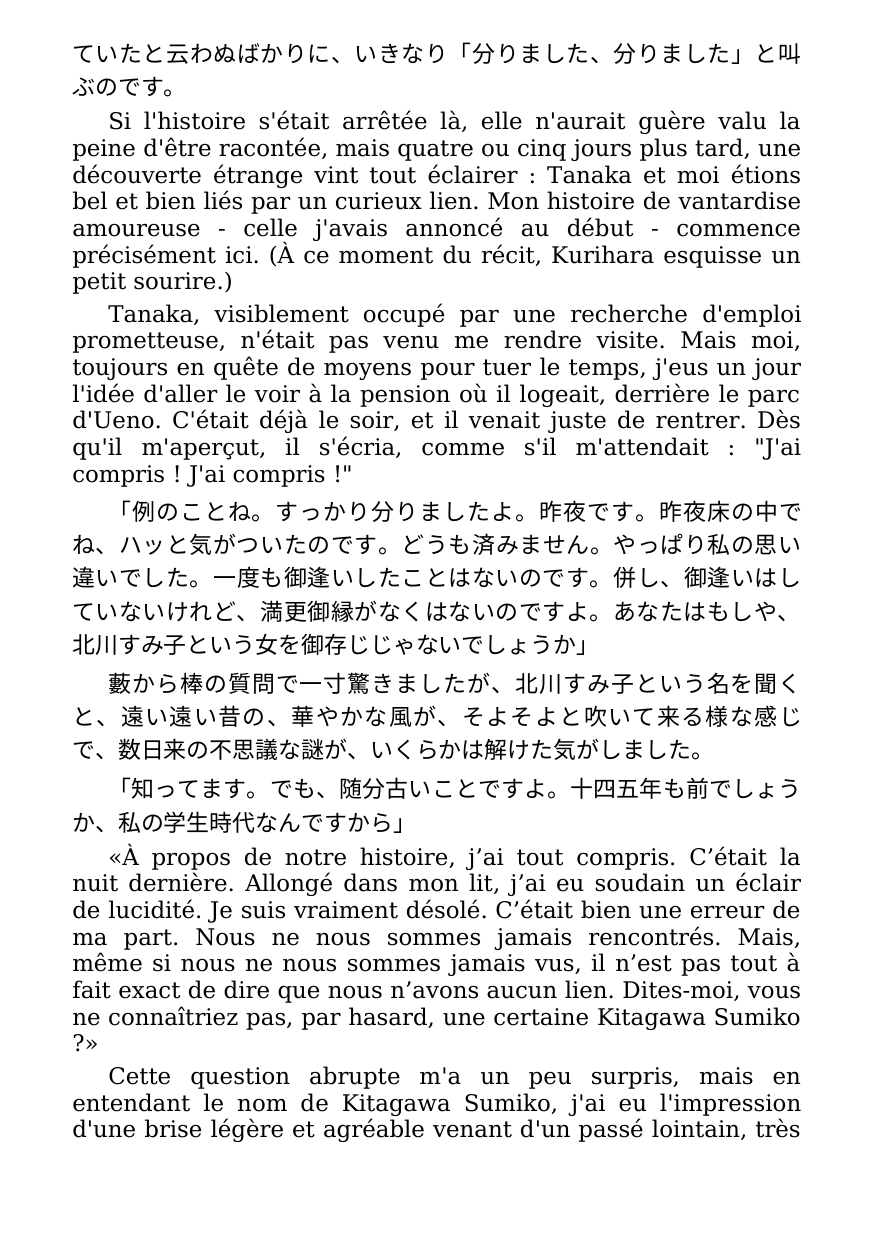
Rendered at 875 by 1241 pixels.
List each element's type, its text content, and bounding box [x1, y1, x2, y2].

text 藪から棒の質問で一寸驚きましたが、北川すみ子という名を聞くと、遠い遠い昔の、華やかな風が、そよそよと吹いて来る様な感じで、数日来の不思議な謎が、いくらかは解けた気がしました。 [72, 666, 802, 765]
text «À propos de notre histoire, j’ai tout compris. C’était la nuit dernière. Allongé dans mon lit, j’ai eu soudain un éclair de lucidité. Je suis vraiment désolé. C’était bien une erreur de ma part. Nous ne nous sommes jamais rencontrés. Mais, même si nous ne nous sommes jamais vus, il n’est pas tout à fait exact de dire que nous n’avons aucun lien. Dites-moi, vous ne connaîtriez pas, par hasard, une certaine Kitagawa Sumiko ?» [72, 844, 802, 1057]
text Si l'histoire s'était arrêtée là, elle n'aurait guère valu la peine d'être racontée, mais quatre ou cinq jours plus tard, une découverte étrange vint tout éclairer : Tanaka et moi étions bel et bien liés par un curieux lien. Mon histoire de vantardise amoureuse - celle j'avais annoncé au début - commence précisément ici. (À ce moment du récit, Kurihara esquisse un petit sourire.) [72, 108, 802, 295]
text 「例のことね。すっかり分りましたよ。昨夜です。昨夜床の中でね、ハッと気がついたのです。どうも済みません。やっぱり私の思い違いでした。一度も御逢いしたことはないのです。併し、御逢いはしていないけれど、満更御縁がなくはないのですよ。あなたはもしや、北川すみ子という女を御存じじゃないでしょうか」 [72, 494, 802, 660]
text Cette question abrupte m'a un peu surpris, mais en entendant le nom de Kitagawa Sumiko, j'ai eu l'impression d'une brise légère et agréable venant d'un passé lointain, très [72, 1063, 802, 1143]
text 「知ってます。でも、随分古いことですよ。十四五年も前でしょうか、私の学生時代なんですから」 [72, 771, 802, 838]
text Tanaka, visiblement occupé par une recherche d'emploi prometteuse, n'était pas venu me rendre visite. Mais moi, toujours en quête de moyens pour tuer le temps, j'eus un jour l'idée d'aller le voir à la pension où il logeait, derrière le parc d'Ueno. C'était déjà le soir, et il venait juste de rentrer. Dès qu'il m'aperçut, il s'écria, comme s'il m'attendait : "J'ai compris ! J'ai compris !" [72, 301, 802, 488]
text ていたと云わぬばかりに、いきなり「分りました、分りました」と叫ぶのです。 [72, 36, 802, 102]
